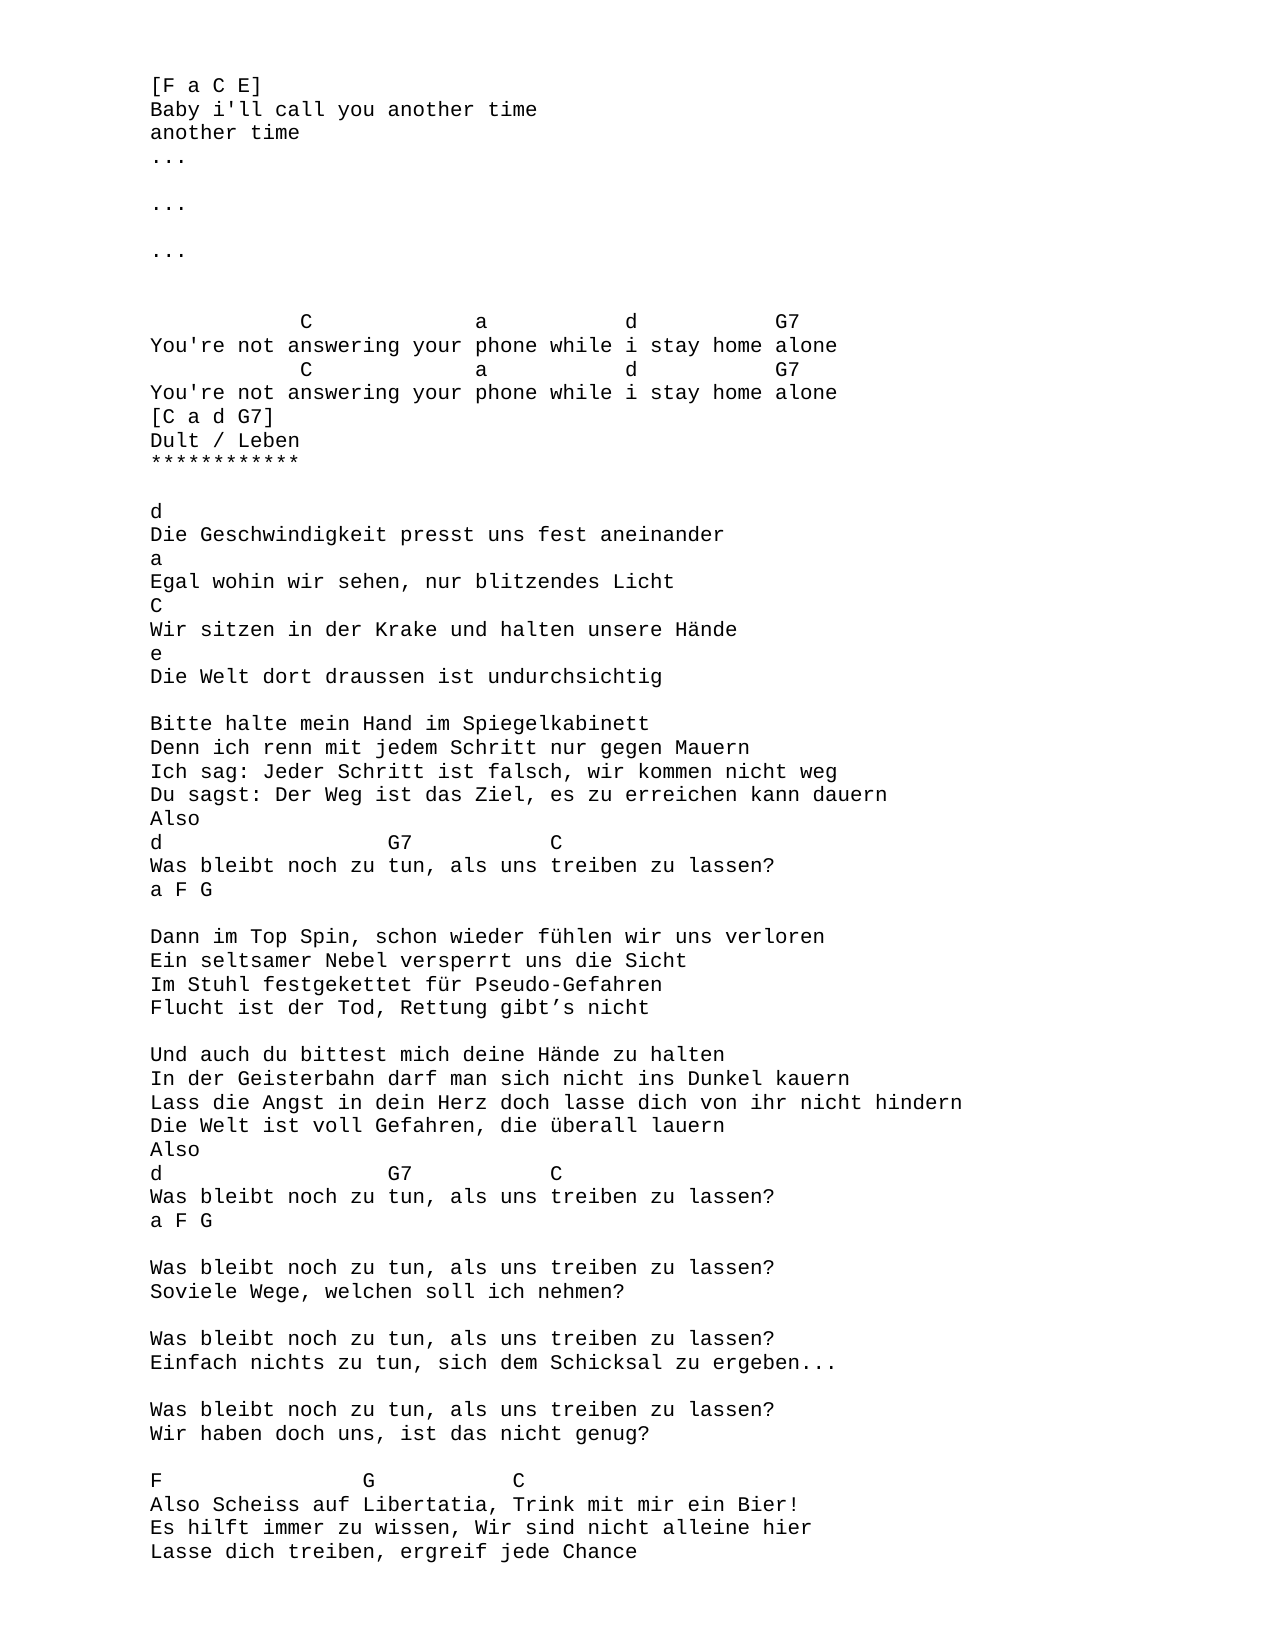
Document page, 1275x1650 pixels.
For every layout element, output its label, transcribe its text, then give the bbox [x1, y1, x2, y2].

text Die Geschwindigkeit presst uns fest aneinander [150, 524, 1125, 548]
text [C a d G7] [150, 406, 1125, 430]
text Im Stuhl festgekettet für Pseudo-Gefahren [150, 973, 1125, 997]
text You're not answering your phone while i stay home alone [150, 335, 1125, 359]
text e [150, 642, 1125, 666]
text ... [150, 146, 1125, 169]
text Dult / Leben [150, 430, 1125, 453]
text Ein seltsamer Nebel versperrt uns die Sicht [150, 950, 1125, 973]
text C [150, 595, 1125, 619]
text another time [150, 122, 1125, 146]
text Dann im Top Spin, schon wieder fühlen wir uns verloren [150, 926, 1125, 950]
text Also Scheiss auf Libertatia, Trink mit mir ein Bier! [150, 1494, 1125, 1517]
text d G7 C [150, 1163, 1125, 1186]
text d [150, 501, 1125, 524]
text Lass die Angst in dein Herz doch lasse dich von ihr nicht hindern [150, 1092, 1125, 1115]
text In der Geisterbahn darf man sich nicht ins Dunkel kauern [150, 1068, 1125, 1092]
text ... [150, 241, 1125, 264]
text Was bleibt noch zu tun, als uns treiben zu lassen? [150, 855, 1125, 879]
text Ich sag: Jeder Schritt ist falsch, wir kommen nicht weg [150, 761, 1125, 784]
text Bitte halte mein Hand im Spiegelkabinett [150, 713, 1125, 737]
text Was bleibt noch zu tun, als uns treiben zu lassen? [150, 1399, 1125, 1423]
text a F G [150, 1210, 1125, 1234]
text Wir haben doch uns, ist das nicht genug? [150, 1423, 1125, 1446]
text d G7 C [150, 832, 1125, 855]
text Wir sitzen in der Krake und halten unsere Hände [150, 619, 1125, 642]
text ************ [150, 453, 1125, 477]
text Es hilft immer zu wissen, Wir sind nicht alleine hier [150, 1517, 1125, 1541]
text Einfach nichts zu tun, sich dem Schicksal zu ergeben... [150, 1352, 1125, 1376]
text Flucht ist der Tod, Rettung gibt’s nicht [150, 997, 1125, 1021]
text Lasse dich treiben, ergreif jede Chance [150, 1541, 1125, 1565]
text Die Welt dort draussen ist undurchsichtig [150, 666, 1125, 690]
text Baby i'll call you another time [150, 99, 1125, 122]
text ... [150, 193, 1125, 217]
text Soviele Wege, welchen soll ich nehmen? [150, 1281, 1125, 1304]
text Was bleibt noch zu tun, als uns treiben zu lassen? [150, 1186, 1125, 1210]
text You're not answering your phone while i stay home alone [150, 382, 1125, 406]
text Du sagst: Der Weg ist das Ziel, es zu erreichen kann dauern [150, 784, 1125, 808]
text a F G [150, 879, 1125, 903]
text Und auch du bittest mich deine Hände zu halten [150, 1044, 1125, 1068]
text Egal wohin wir sehen, nur blitzendes Licht [150, 572, 1125, 595]
text F G C [150, 1470, 1125, 1494]
text Also [150, 808, 1125, 832]
text [F a C E] [150, 75, 1125, 99]
text Was bleibt noch zu tun, als uns treiben zu lassen? [150, 1328, 1125, 1352]
text Die Welt ist voll Gefahren, die überall lauern [150, 1115, 1125, 1139]
text C a d G7 [150, 311, 1125, 335]
text C a d G7 [150, 359, 1125, 382]
text a [150, 548, 1125, 572]
text Was bleibt noch zu tun, als uns treiben zu lassen? [150, 1257, 1125, 1281]
text Denn ich renn mit jedem Schritt nur gegen Mauern [150, 737, 1125, 761]
text Also [150, 1139, 1125, 1163]
